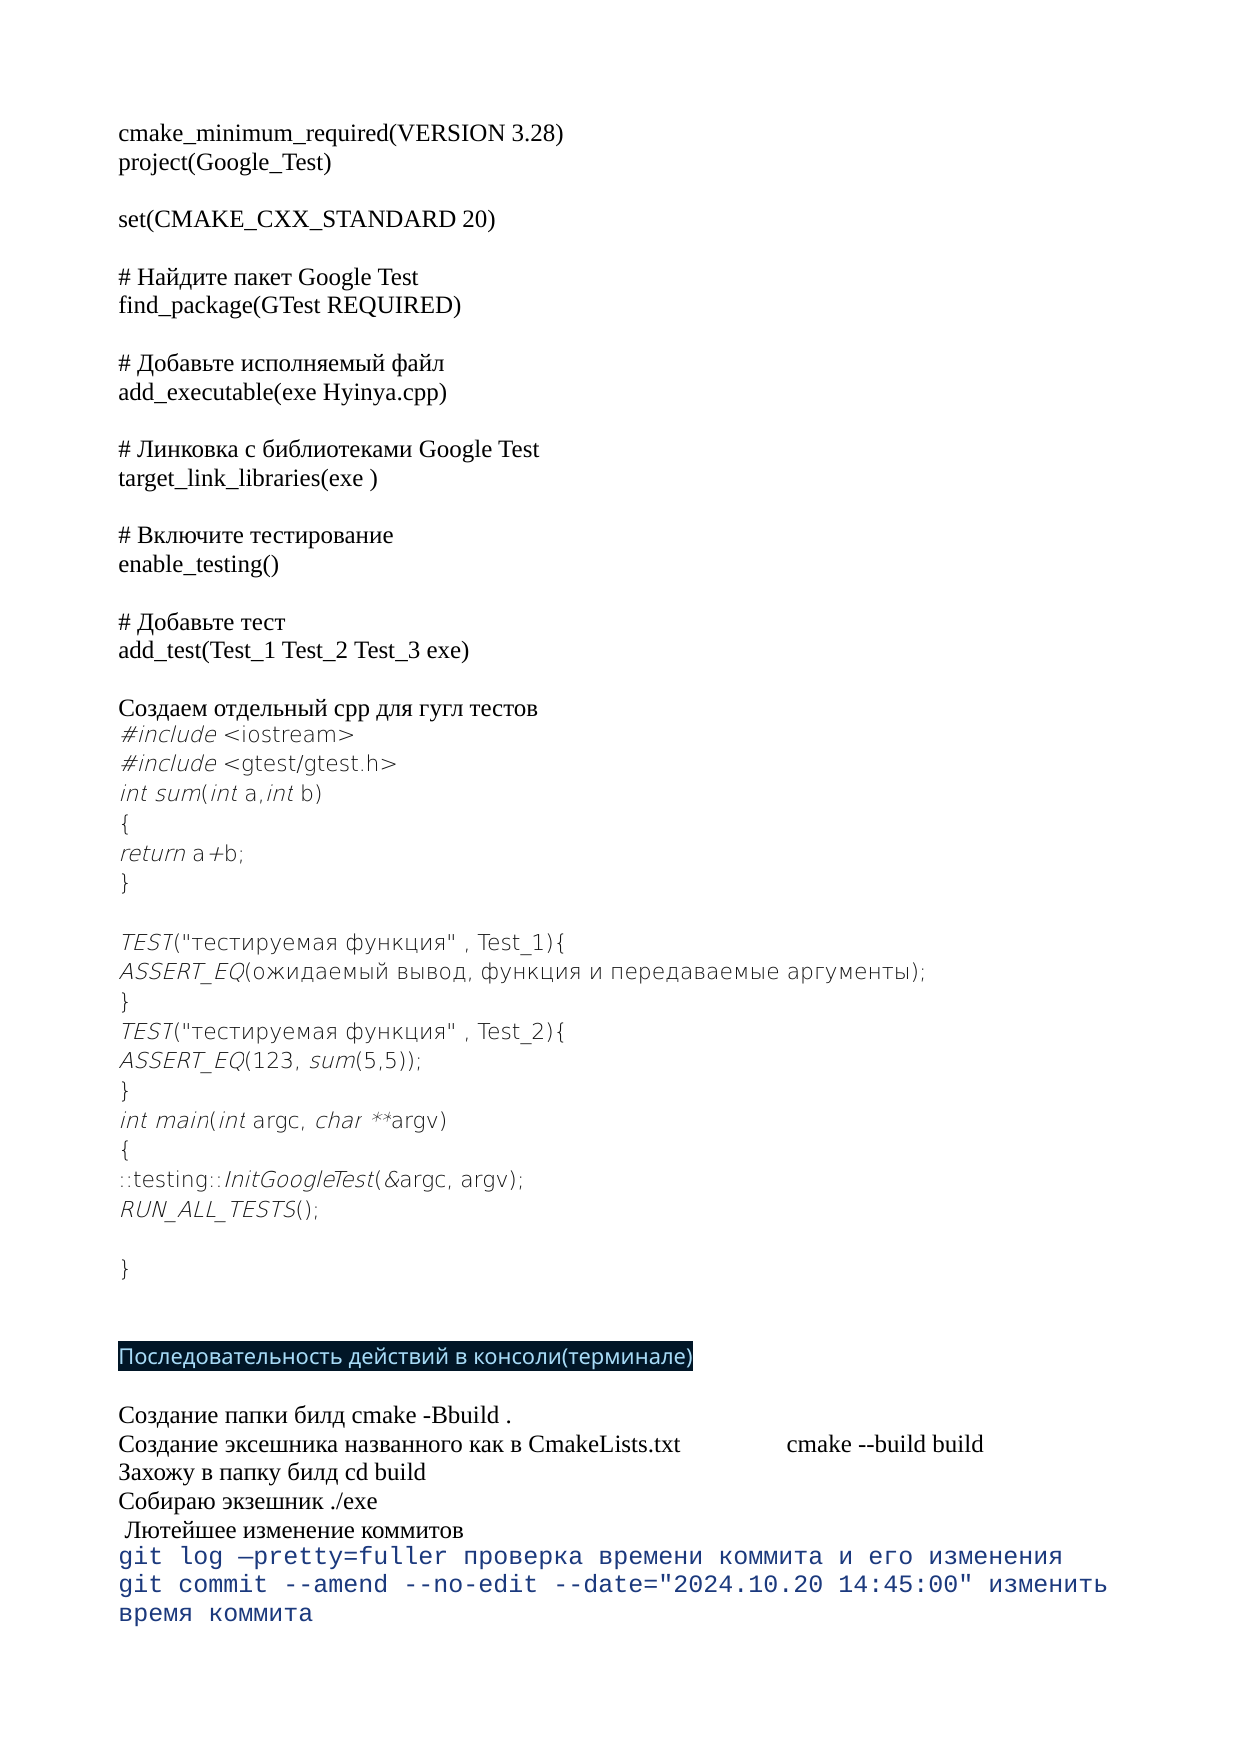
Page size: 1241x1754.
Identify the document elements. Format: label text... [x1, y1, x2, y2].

text int main(int argc, char **argv) [118, 1104, 1122, 1133]
text } [118, 1252, 1122, 1282]
text # Включите тестирование [118, 521, 1122, 549]
text #include <iostream> [118, 722, 1122, 747]
text add_executable(exe Hyinya.cpp) [118, 377, 1122, 406]
text #include <gtest/gtest.h> [118, 747, 1122, 777]
text add_test(Test_1 Test_2 Test_3 exe) [118, 636, 1122, 664]
text TEST("тестируемая функция" , Test_1){ [118, 926, 1122, 955]
text int sum(int a,int b) [118, 777, 1122, 807]
text set(CMAKE_CXX_STANDARD 20) [118, 204, 1122, 233]
text TEST("тестируемая функция" , Test_2){ [118, 1014, 1122, 1044]
text { [118, 807, 1122, 836]
text Создаем отдельный cpp для гугл тестов [118, 693, 1122, 722]
text RUN_ALL_TESTS(); [118, 1193, 1122, 1222]
text ::testing::InitGoogleTest(&argc, argv); [118, 1163, 1122, 1193]
text git log —pretty=fuller проверка времени коммита и его изменения [118, 1544, 1122, 1572]
text Создание эксешника названного как в CmakeLists.txt cmake --build build [118, 1429, 1122, 1457]
text Собираю экзешник ./exe [118, 1486, 1122, 1515]
text cmake_minimum_required(VERSION 3.28) [118, 118, 1122, 147]
text # Добавьте тест [118, 607, 1122, 636]
text Последовательность действий в консоли(терминале) [118, 1341, 1122, 1371]
text enable_testing() [118, 549, 1122, 578]
text ASSERT_EQ(ожидаемый вывод, функция и передаваемые аргументы); [118, 955, 1122, 985]
text target_link_libraries(exe ) [118, 463, 1122, 492]
text find_package(GTest REQUIRED) [118, 291, 1122, 319]
text git commit --amend --no-edit --date="2024.10.20 14:45:00" изменить время коммита [118, 1572, 1122, 1629]
text # Добавьте исполняемый файл [118, 348, 1122, 377]
text project(Google_Test) [118, 147, 1122, 176]
text Захожу в папку билд cd build [118, 1457, 1122, 1486]
text Лютейшее изменение коммитов [118, 1515, 1122, 1544]
text # Найдите пакет Google Test [118, 262, 1122, 291]
text ASSERT_EQ(123, sum(5,5)); [118, 1044, 1122, 1074]
text return a+b; [118, 836, 1122, 866]
text } [118, 985, 1122, 1014]
text # Линковка с библиотеками Google Test [118, 434, 1122, 463]
text { [118, 1133, 1122, 1163]
text } [118, 866, 1122, 896]
text Создание папки билд cmake -Bbuild . [118, 1400, 1122, 1429]
text } [118, 1074, 1122, 1104]
